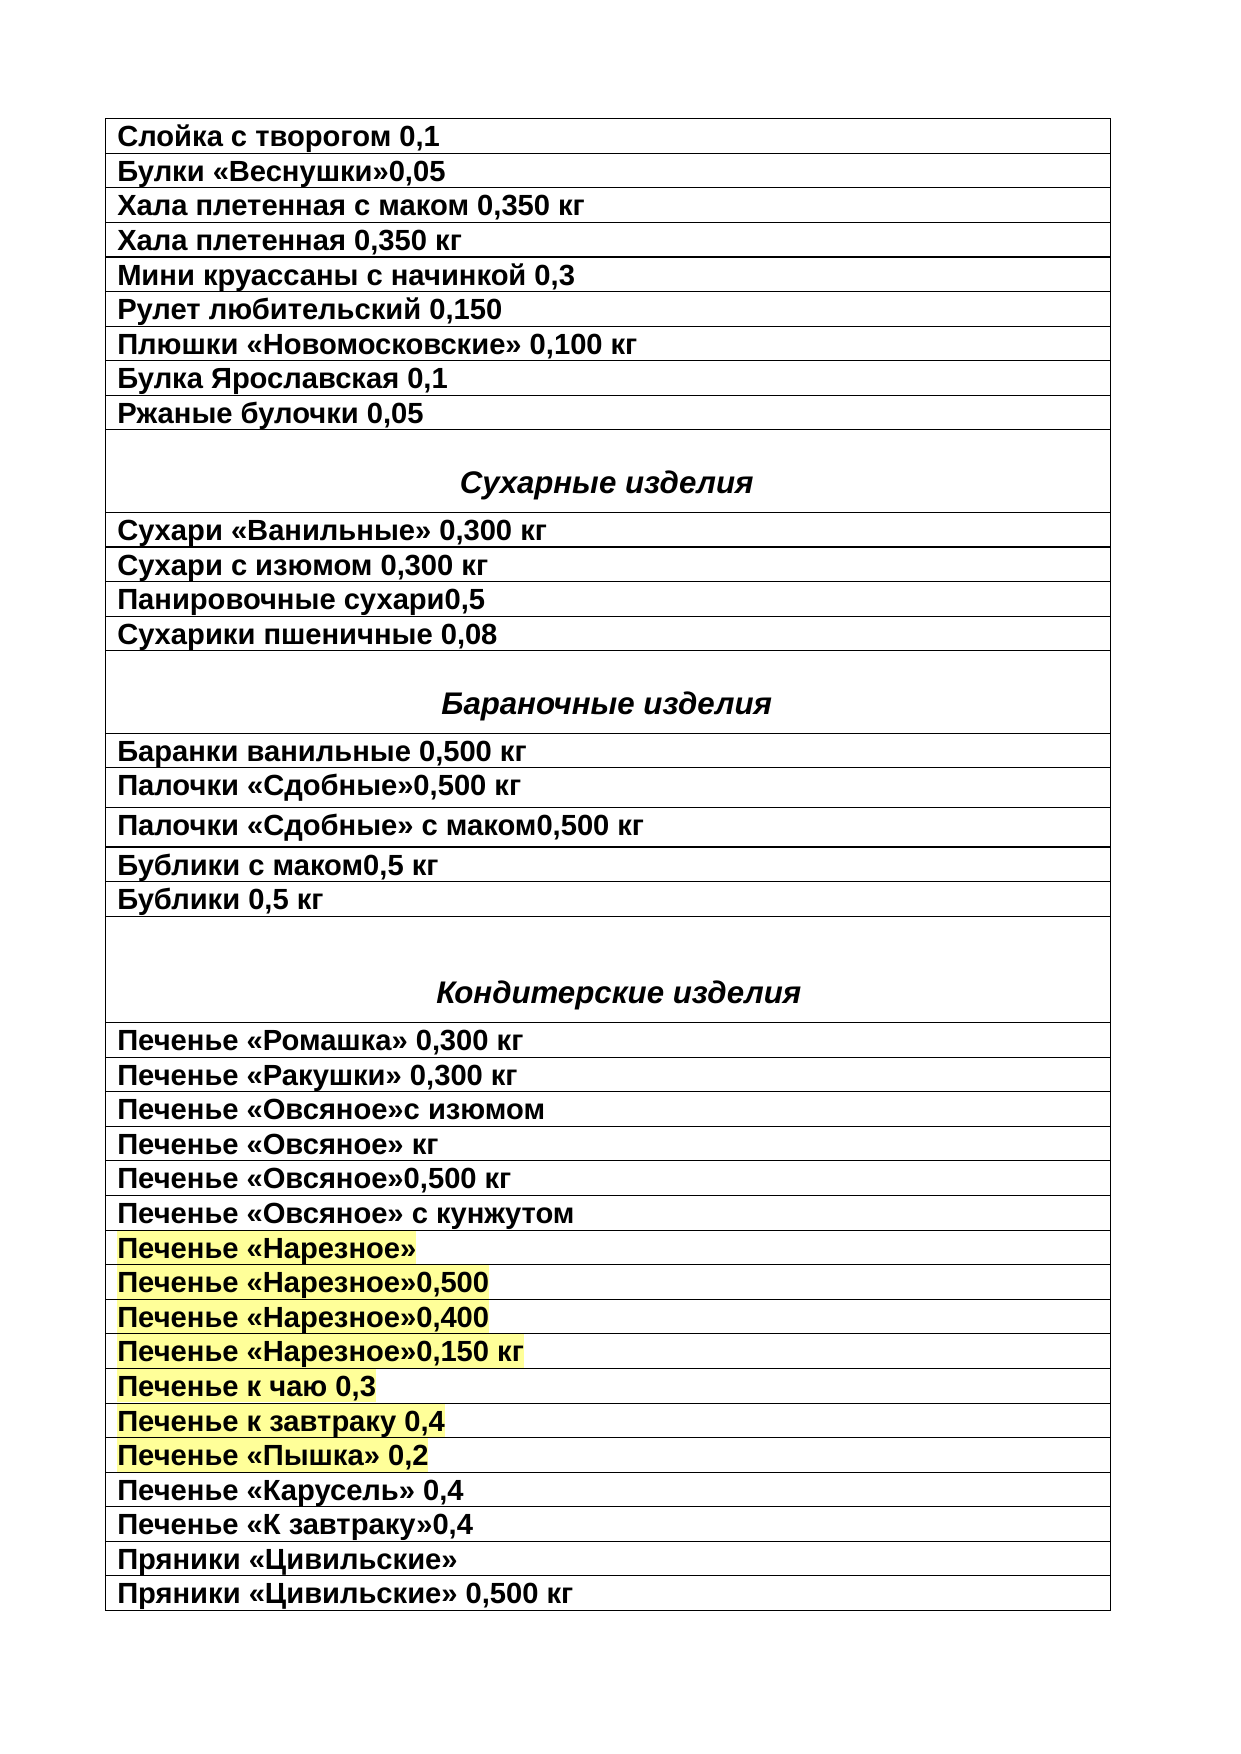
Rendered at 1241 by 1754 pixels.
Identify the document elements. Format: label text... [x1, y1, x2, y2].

table_cell Печенье «Пышка» 0,2 [106, 1438, 1110, 1472]
table_cell Бараночные изделия [106, 651, 1110, 733]
table_cell Печенье «Овсяное»0,500 кг [106, 1161, 1110, 1195]
table_cell Сухарные изделия [106, 430, 1110, 512]
table_cell Рулет любительский 0,150 [106, 292, 1110, 326]
table_cell Булки «Веснушки»0,05 [106, 154, 1110, 187]
table_cell Панировочные сухари0,5 [106, 582, 1110, 616]
table_cell Палочки «Сдобные» с маком0,500 кг [106, 808, 1110, 846]
table_cell Булка Ярославская 0,1 [106, 361, 1110, 395]
table_cell Печенье к завтраку 0,4 [106, 1404, 1110, 1437]
table_cell Сухарики пшеничные 0,08 [106, 617, 1110, 650]
table_cell Печенье «Овсяное» с кунжутом [106, 1196, 1110, 1229]
table_cell Слойка с творогом 0,1 [106, 119, 1110, 153]
table_cell Печенье «Нарезное»0,150 кг [106, 1334, 1110, 1368]
table_cell Печенье «Овсяное» кг [106, 1127, 1110, 1160]
table_cell Печенье к чаю 0,3 [106, 1369, 1110, 1402]
table_cell Печенье «Ракушки» 0,300 кг [106, 1058, 1110, 1091]
table_cell Хала плетенная 0,350 кг [106, 223, 1110, 256]
table_cell Бублики с маком0,5 кг [106, 848, 1110, 881]
table_cell Печенье «Карусель» 0,4 [106, 1473, 1110, 1506]
table_cell Печенье «Нарезное»0,500 [106, 1265, 1110, 1299]
table_cell Печенье «Овсяное»с изюмом [106, 1092, 1110, 1126]
table_cell Палочки «Сдобные»0,500 кг [106, 768, 1110, 807]
table_cell Баранки ванильные 0,500 кг [106, 734, 1110, 767]
table_cell Сухари «Ванильные» 0,300 кг [106, 513, 1110, 546]
table_cell Ржаные булочки 0,05 [106, 396, 1110, 429]
table_cell Печенье «К завтраку»0,4 [106, 1507, 1110, 1541]
table_cell Хала плетенная с маком 0,350 кг [106, 188, 1110, 222]
table_cell Печенье «Ромашка» 0,300 кг [106, 1023, 1110, 1057]
table_cell Сухари с изюмом 0,300 кг [106, 548, 1110, 581]
table_cell Мини круассаны с начинкой 0,3 [106, 258, 1110, 291]
table_cell Пряники «Цивильские» [106, 1542, 1110, 1575]
table_cell Печенье «Нарезное»0,400 [106, 1300, 1110, 1333]
table_cell Пряники «Цивильские» 0,500 кг [106, 1576, 1110, 1610]
table_cell Печенье «Нарезное» [106, 1231, 1110, 1264]
table_cell Кондитерские изделия [106, 917, 1110, 1022]
table_cell Плюшки «Новомосковские» 0,100 кг [106, 327, 1110, 360]
table_cell Бублики 0,5 кг [106, 882, 1110, 916]
